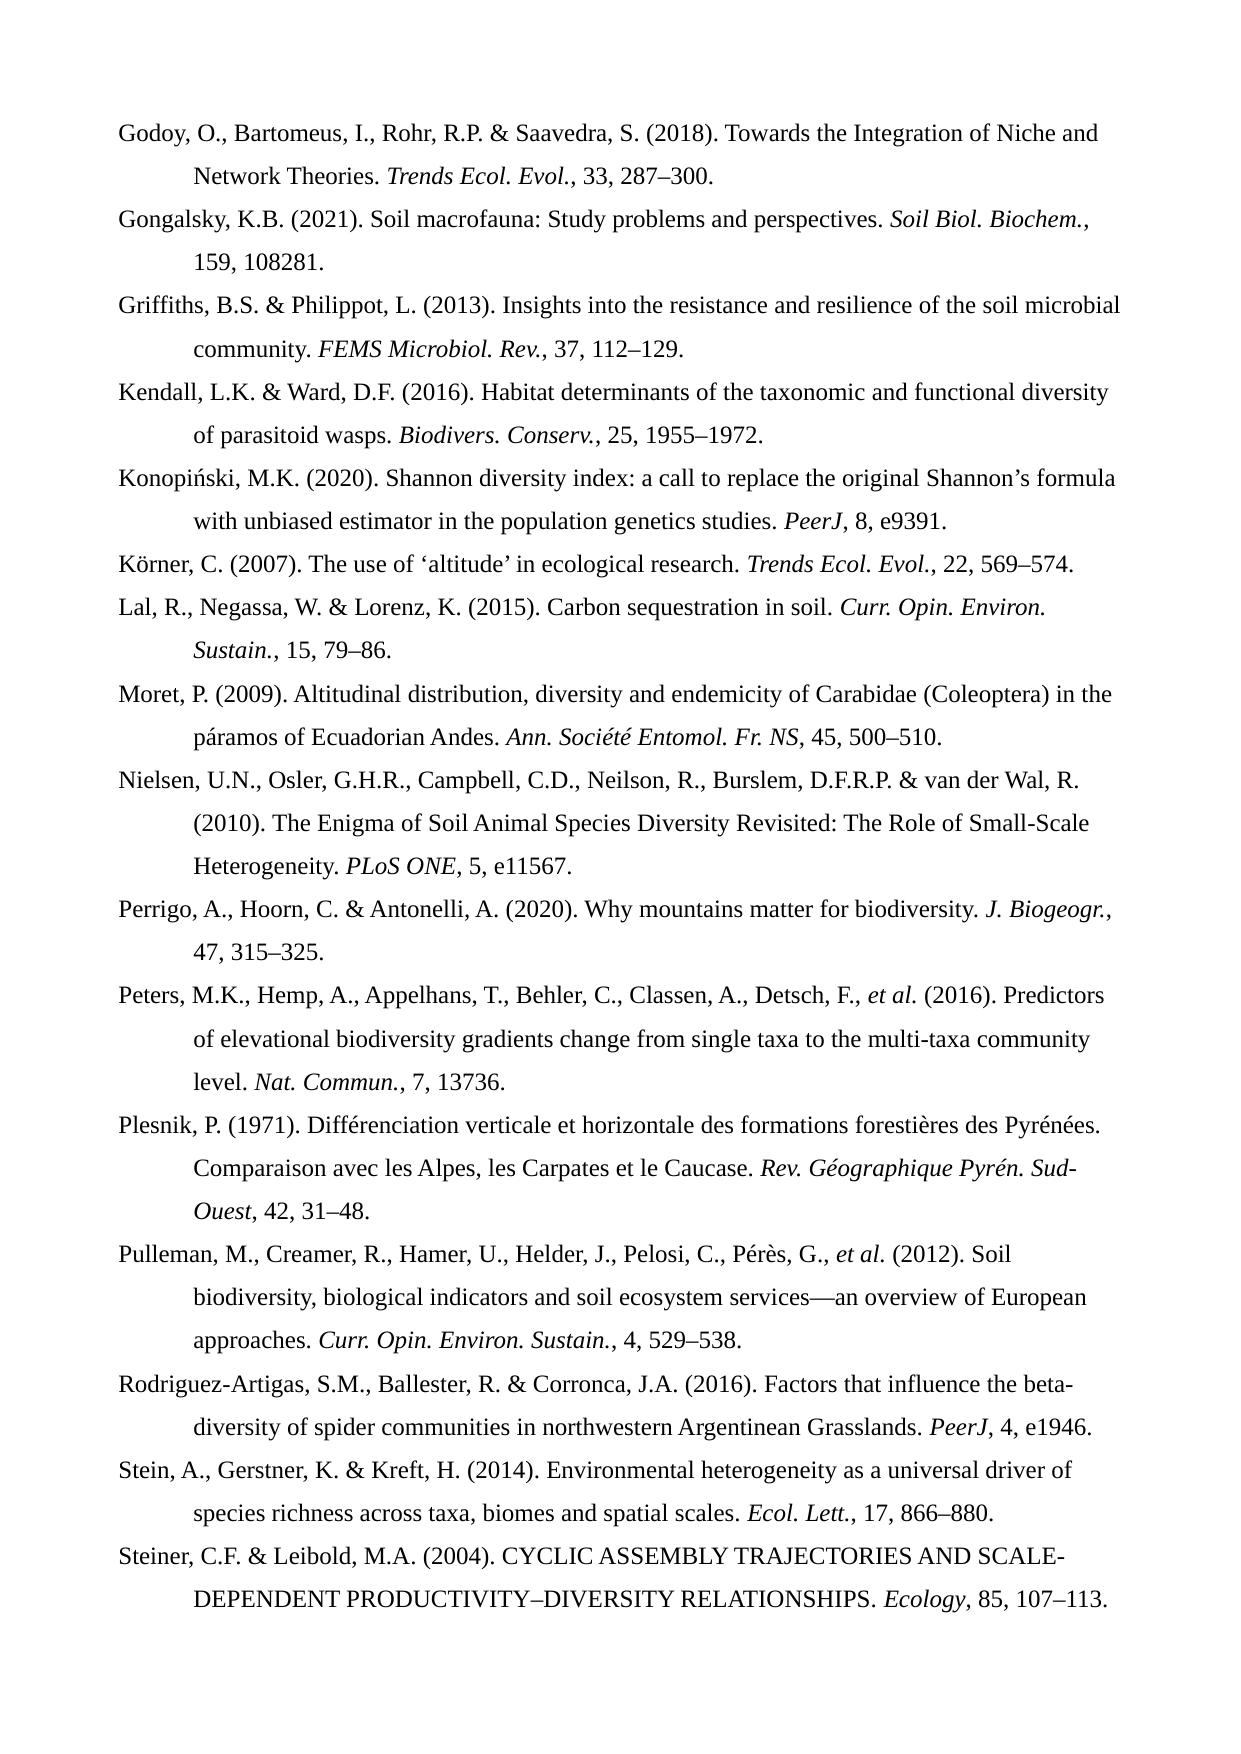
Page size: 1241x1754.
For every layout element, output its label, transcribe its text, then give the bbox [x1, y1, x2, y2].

text Gongalsky, K.B. (2021). Soil macrofauna: Study problems and perspectives. Soil Biol. Biochem., 159, 108281. [118, 204, 1122, 276]
text Perrigo, A., Hoorn, C. & Antonelli, A. (2020). Why mountains matter for biodiversity. J. Biogeogr., 47, 315–325. [118, 894, 1122, 966]
text Plesnik, P. (1971). Différenciation verticale et horizontale des formations forestières des Pyrénées. Comparaison avec les Alpes, les Carpates et le Caucase. Rev. Géographique Pyrén. Sud-Ouest, 42, 31–48. [118, 1110, 1122, 1225]
text Steiner, C.F. & Leibold, M.A. (2004). CYCLIC ASSEMBLY TRAJECTORIES AND SCALE-DEPENDENT PRODUCTIVITY–DIVERSITY RELATIONSHIPS. Ecology, 85, 107–113. [118, 1541, 1122, 1613]
text Griffiths, B.S. & Philippot, L. (2013). Insights into the resistance and resilience of the soil microbial community. FEMS Microbiol. Rev., 37, 112–129. [118, 291, 1122, 362]
text Rodriguez-Artigas, S.M., Ballester, R. & Corronca, J.A. (2016). Factors that influence the beta-diversity of spider communities in northwestern Argentinean Grasslands. PeerJ, 4, e1946. [118, 1369, 1122, 1441]
text Konopiński, M.K. (2020). Shannon diversity index: a call to replace the original Shannon’s formula with unbiased estimator in the population genetics studies. PeerJ, 8, e9391. [118, 463, 1122, 535]
text Pulleman, M., Creamer, R., Hamer, U., Helder, J., Pelosi, C., Pérès, G., et al. (2012). Soil biodiversity, biological indicators and soil ecosystem services—an overview of European approaches. Curr. Opin. Environ. Sustain., 4, 529–538. [118, 1239, 1122, 1354]
text Nielsen, U.N., Osler, G.H.R., Campbell, C.D., Neilson, R., Burslem, D.F.R.P. & van der Wal, R. (2010). The Enigma of Soil Animal Species Diversity Revisited: The Role of Small-Scale Heterogeneity. PLoS ONE, 5, e11567. [118, 765, 1122, 880]
text Kendall, L.K. & Ward, D.F. (2016). Habitat determinants of the taxonomic and functional diversity of parasitoid wasps. Biodivers. Conserv., 25, 1955–1972. [118, 377, 1122, 449]
text Godoy, O., Bartomeus, I., Rohr, R.P. & Saavedra, S. (2018). Towards the Integration of Niche and Network Theories. Trends Ecol. Evol., 33, 287–300. [118, 118, 1122, 190]
text Moret, P. (2009). Altitudinal distribution, diversity and endemicity of Carabidae (Coleoptera) in the páramos of Ecuadorian Andes. Ann. Société Entomol. Fr. NS, 45, 500–510. [118, 679, 1122, 751]
text Stein, A., Gerstner, K. & Kreft, H. (2014). Environmental heterogeneity as a universal driver of species richness across taxa, biomes and spatial scales. Ecol. Lett., 17, 866–880. [118, 1455, 1122, 1527]
text Körner, C. (2007). The use of ‘altitude’ in ecological research. Trends Ecol. Evol., 22, 569–574. [118, 549, 1122, 578]
text Lal, R., Negassa, W. & Lorenz, K. (2015). Carbon sequestration in soil. Curr. Opin. Environ. Sustain., 15, 79–86. [118, 592, 1122, 664]
text Peters, M.K., Hemp, A., Appelhans, T., Behler, C., Classen, A., Detsch, F., et al. (2016). Predictors of elevational biodiversity gradients change from single taxa to the multi-taxa community level. Nat. Commun., 7, 13736. [118, 981, 1122, 1096]
